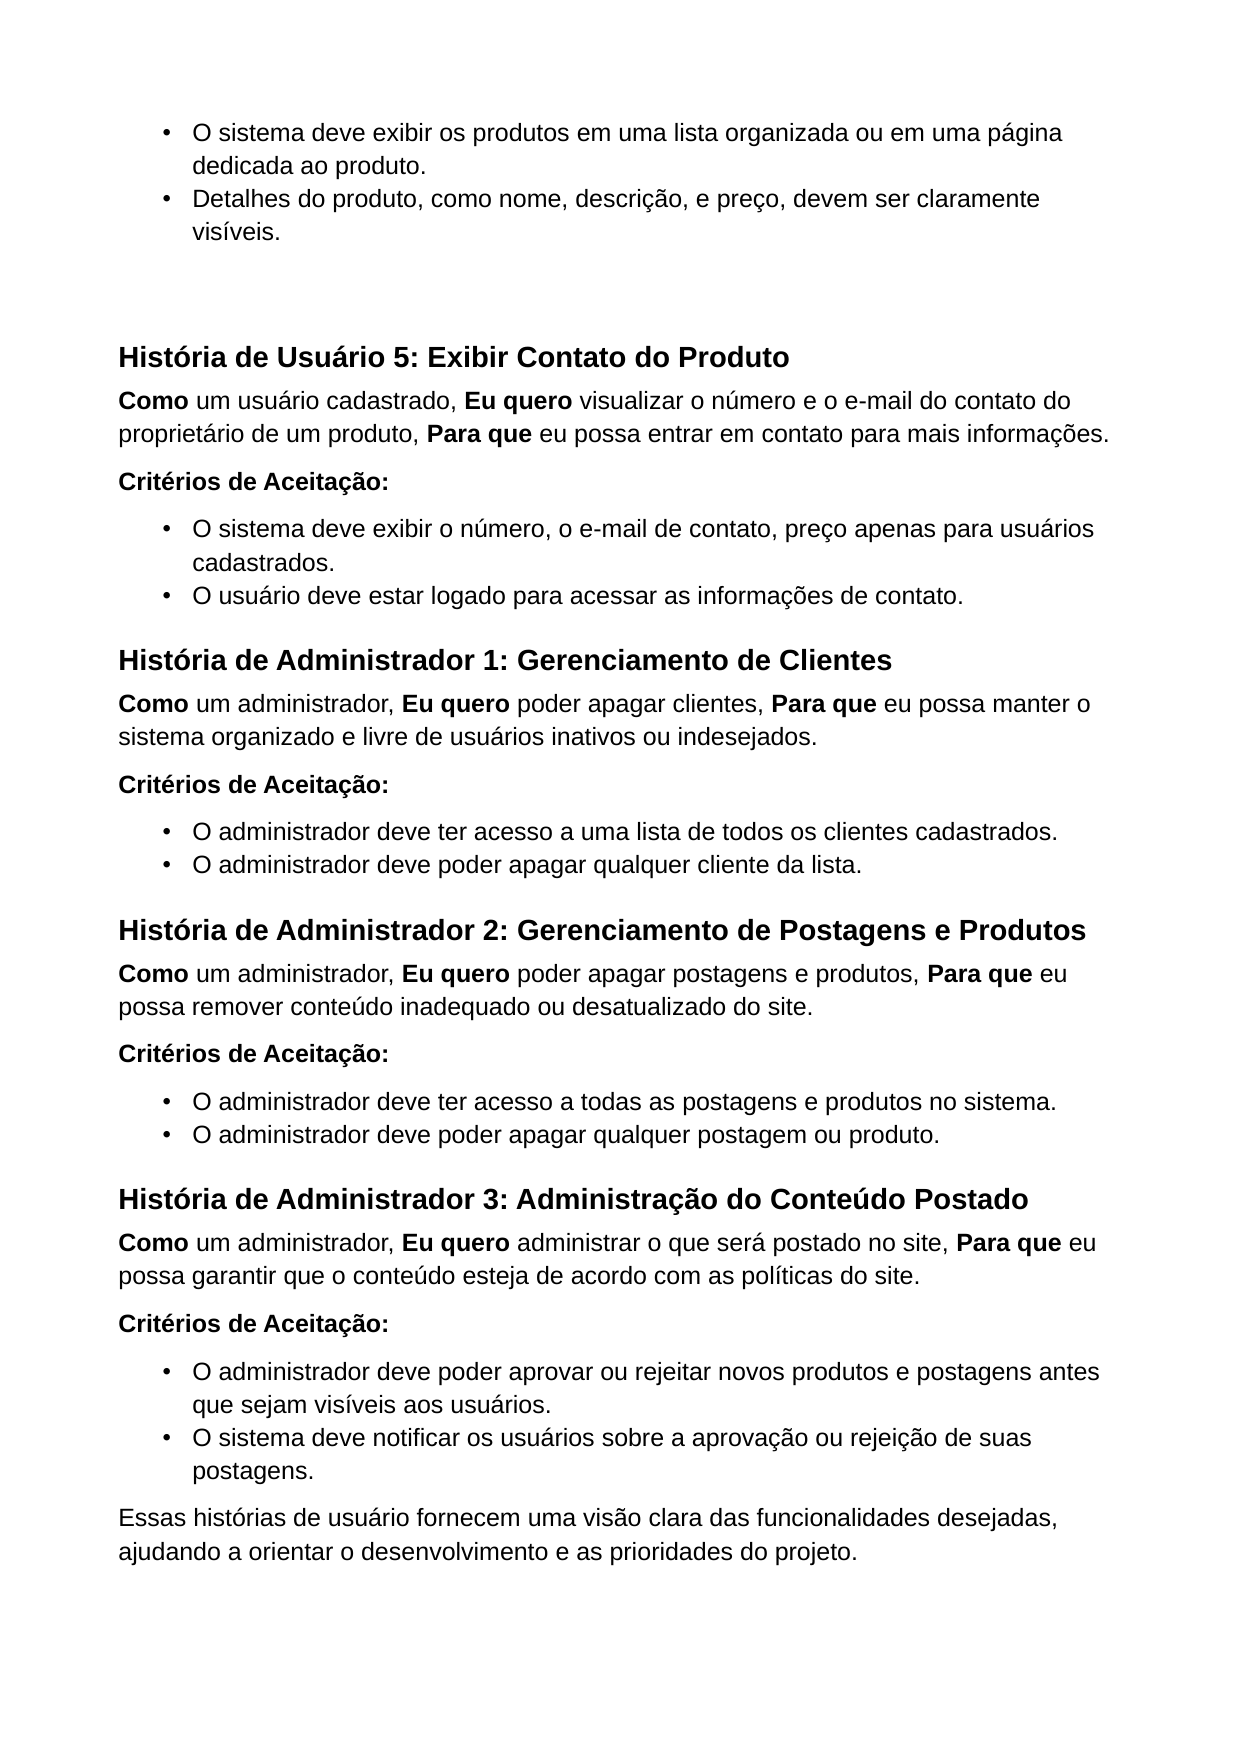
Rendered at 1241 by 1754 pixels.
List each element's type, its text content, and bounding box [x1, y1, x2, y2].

text Como um administrador, Eu quero poder apagar clientes, Para que eu possa manter o sistema organizado e livre de usuários inativos ou indesejados. [118, 689, 1122, 751]
list O administrador deve poder apagar qualquer postagem ou produto. [162, 1120, 1122, 1149]
text Como um administrador, Eu quero administrar o que será postado no site, Para que eu possa garantir que o conteúdo esteja de acordo com as políticas do site. [118, 1228, 1122, 1290]
text Critérios de Aceitação: [118, 1039, 1122, 1068]
text Como um administrador, Eu quero poder apagar postagens e produtos, Para que eu possa remover conteúdo inadequado ou desatualizado do site. [118, 959, 1122, 1020]
list O administrador deve ter acesso a todas as postagens e produtos no sistema. [162, 1087, 1122, 1116]
text Essas histórias de usuário fornecem uma visão clara das funcionalidades desejadas, ajudando a orientar o desenvolvimento e as prioridades do projeto. [118, 1503, 1122, 1565]
list O sistema deve notificar os usuários sobre a aprovação ou rejeição de suas postagens. [162, 1423, 1122, 1484]
list O administrador deve poder apagar qualquer cliente da lista. [162, 850, 1122, 879]
subtitle História de Administrador 1: Gerenciamento de Clientes [118, 643, 1122, 676]
subtitle História de Administrador 3: Administração do Conteúdo Postado [118, 1182, 1122, 1216]
text Critérios de Aceitação: [118, 769, 1122, 798]
text Critérios de Aceitação: [118, 1309, 1122, 1338]
text Critérios de Aceitação: [118, 467, 1122, 496]
list Detalhes do produto, como nome, descrição, e preço, devem ser claramente visíveis. [162, 184, 1122, 246]
list O sistema deve exibir o número, o e-mail de contato, preço apenas para usuários cadastrados. [162, 514, 1122, 576]
subtitle História de Administrador 2: Gerenciamento de Postagens e Produtos [118, 913, 1122, 946]
text Como um usuário cadastrado, Eu quero visualizar o número e o e-mail do contato do proprietário de um produto, Para que eu possa entrar em contato para mais informações. [118, 386, 1122, 448]
list O administrador deve poder aprovar ou rejeitar novos produtos e postagens antes que sejam visíveis aos usuários. [162, 1357, 1122, 1418]
list O usuário deve estar logado para acessar as informações de contato. [162, 581, 1122, 609]
list O sistema deve exibir os produtos em uma lista organizada ou em uma página dedicada ao produto. [162, 118, 1122, 180]
subtitle História de Usuário 5: Exibir Contato do Produto [118, 340, 1122, 374]
list O administrador deve ter acesso a uma lista de todos os clientes cadastrados. [162, 817, 1122, 846]
